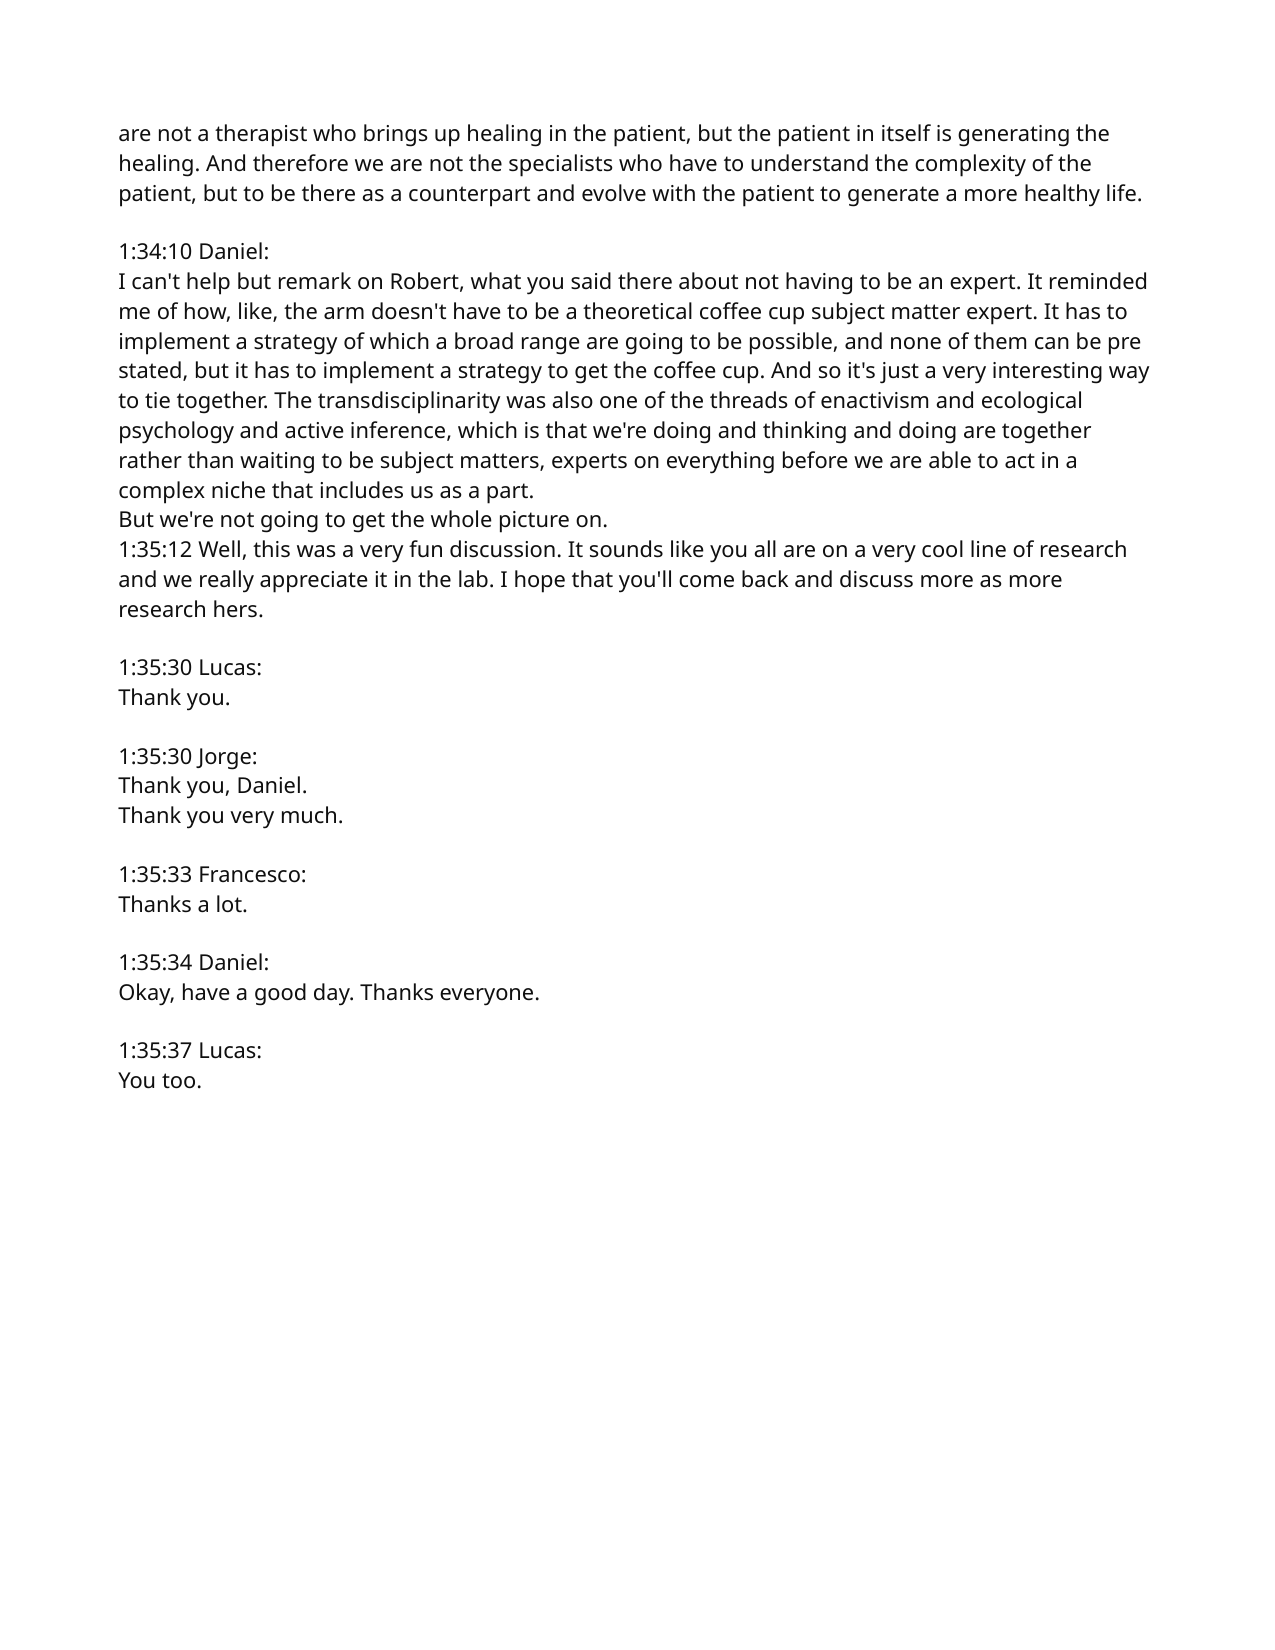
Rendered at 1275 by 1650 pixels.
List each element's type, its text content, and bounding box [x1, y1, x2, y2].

text But we're not going to get the whole picture on. [118, 504, 1157, 534]
text I can't help but remark on Robert, what you said there about not having to be an expert. It reminded me of how, like, the arm doesn't have to be a theoretical coffee cup subject matter expert. It has to implement a strategy of which a broad range are going to be possible, and none of them can be pre stated, but it has to implement a strategy to get the coffee cup. And so it's just a very interesting way to tie together. The transdisciplinarity was also one of the threads of enactivism and ecological psychology and active inference, which is that we're doing and thinking and doing are together rather than waiting to be subject matters, experts on everything before we are able to act in a complex niche that includes us as a part. [118, 266, 1157, 504]
text 1:35:34 Daniel: [118, 947, 1157, 977]
text Okay, have a good day. Thanks everyone. [118, 977, 1157, 1007]
text 1:35:37 Lucas: [118, 1035, 1157, 1065]
text 1:35:33 Francesco: [118, 859, 1157, 888]
text Thank you, Daniel. [118, 770, 1157, 800]
text 1:34:10 Daniel: [118, 236, 1157, 266]
text 1:35:12 Well, this was a very fun discussion. It sounds like you all are on a very cool line of research and we really appreciate it in the lab. I hope that you'll come back and discuss more as more research hers. [118, 534, 1157, 623]
text Thanks a lot. [118, 888, 1157, 918]
text 1:35:30 Jorge: [118, 741, 1157, 770]
text Thank you. [118, 682, 1157, 712]
text Thank you very much. [118, 800, 1157, 830]
text You too. [118, 1065, 1157, 1095]
text are not a therapist who brings up healing in the patient, but the patient in itself is generating the healing. And therefore we are not the specialists who have to understand the complexity of the patient, but to be there as a counterpart and evolve with the patient to generate a more healthy life. [118, 118, 1157, 207]
text 1:35:30 Lucas: [118, 652, 1157, 682]
